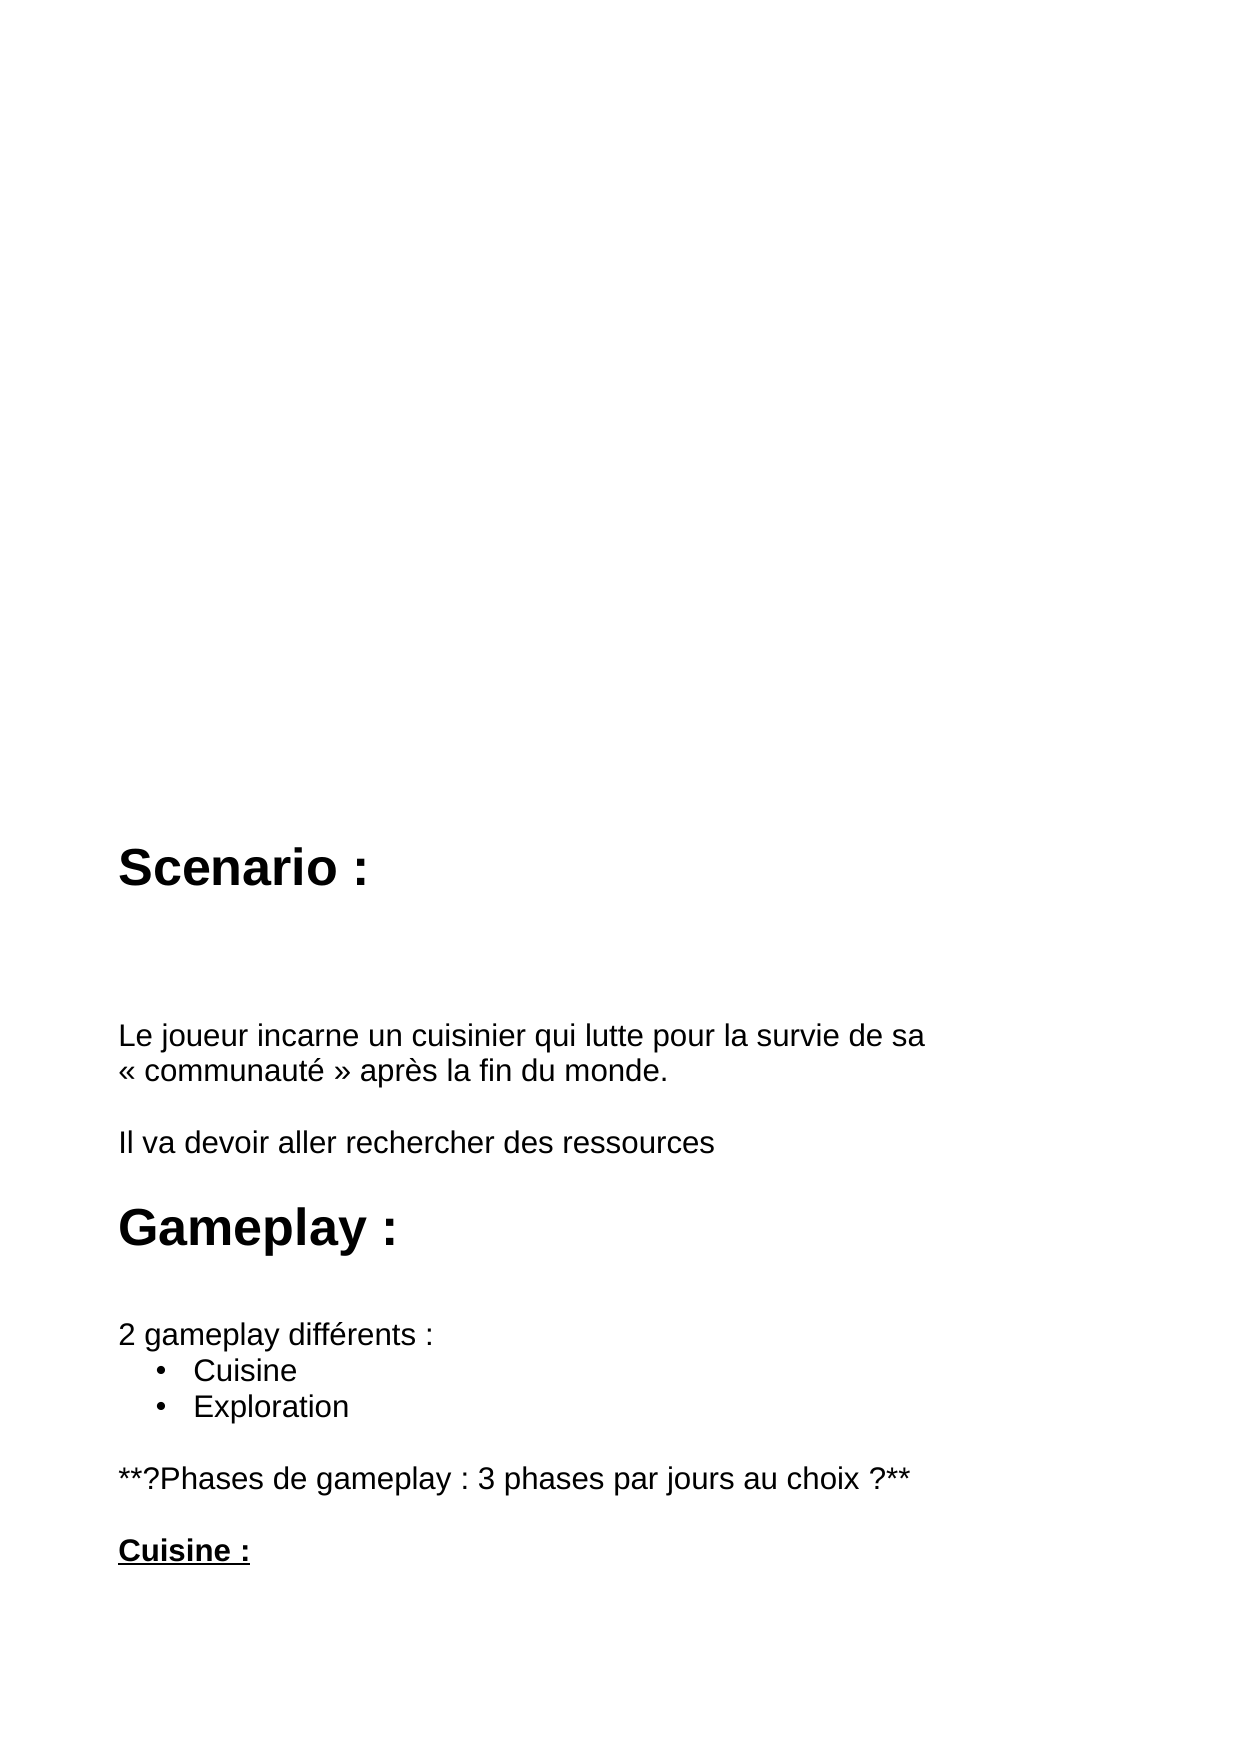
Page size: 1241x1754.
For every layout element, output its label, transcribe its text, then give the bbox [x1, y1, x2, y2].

text Cuisine : [118, 1532, 1122, 1568]
text **?Phases de gameplay : 3 phases par jours au choix ?** [118, 1460, 1122, 1496]
list Cuisine [156, 1352, 1122, 1388]
text Le joueur incarne un cuisinier qui lutte pour la survie de sa « communauté » après la fin du monde. [118, 1017, 1122, 1088]
text Gameplay : [118, 1196, 1122, 1256]
text 2 gameplay différents : [118, 1316, 1122, 1352]
list Exploration [156, 1388, 1122, 1424]
text Scenario : [118, 837, 1122, 897]
text Il va devoir aller rechercher des ressources [118, 1124, 1122, 1160]
